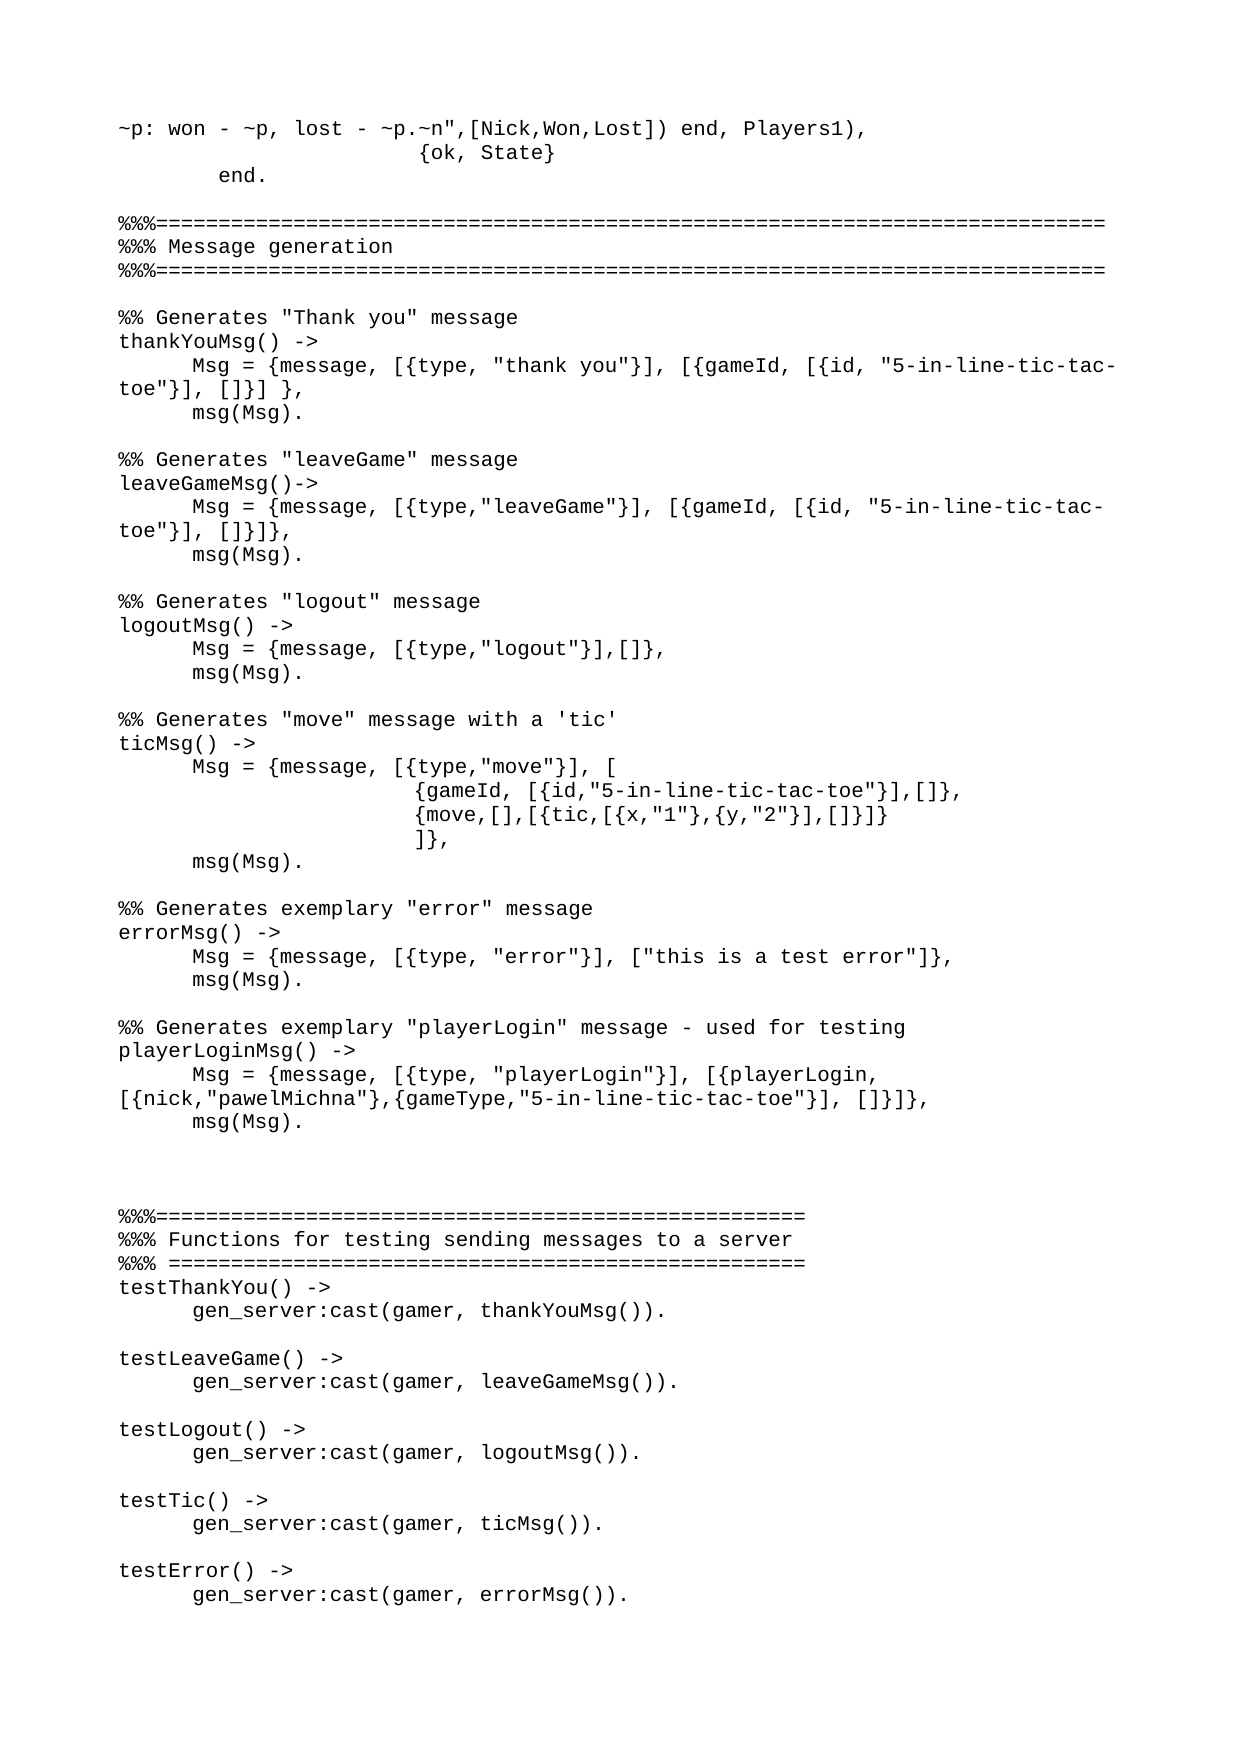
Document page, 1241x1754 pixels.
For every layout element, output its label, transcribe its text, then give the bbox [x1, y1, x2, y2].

text gen_server:cast(gamer, leaveGameMsg()). [118, 1371, 1122, 1395]
text thankYouMsg() -> [118, 331, 1122, 354]
text %%% Functions for testing sending messages to a server [118, 1229, 1122, 1253]
text testError() -> [118, 1561, 1122, 1584]
text msg(Msg). [118, 851, 1122, 875]
text msg(Msg). [118, 969, 1122, 993]
text gen_server:cast(gamer, thankYouMsg()). [118, 1300, 1122, 1324]
text ]}, [118, 827, 1122, 851]
text leaveGameMsg()-> [118, 473, 1122, 496]
text Msg = {message, [{type, "thank you"}], [{gameId, [{id, "5-in-line-tic-tac-toe"}], []}] }, [118, 354, 1122, 402]
text msg(Msg). [118, 544, 1122, 567]
text {move,[],[{tic,[{x,"1"},{y,"2"}],[]}]} [118, 804, 1122, 827]
text ticMsg() -> [118, 733, 1122, 757]
text %%%==================================================== [118, 1206, 1122, 1229]
text %% Generates exemplary "playerLogin" message - used for testing [118, 1017, 1122, 1040]
text testLogout() -> [118, 1419, 1122, 1442]
text Msg = {message, [{type, "error"}], ["this is a test error"]}, [118, 946, 1122, 969]
text msg(Msg). [118, 662, 1122, 686]
text logoutMsg() -> [118, 615, 1122, 638]
text Msg = {message, [{type,"logout"}],[]}, [118, 638, 1122, 662]
text msg(Msg). [118, 1111, 1122, 1135]
text %% Generates "leaveGame" message [118, 449, 1122, 473]
text end. [118, 165, 1122, 189]
text gen_server:cast(gamer, ticMsg()). [118, 1513, 1122, 1537]
text %% Generates "Thank you" message [118, 307, 1122, 331]
text Msg = {message, [{type, "playerLogin"}], [{playerLogin, [{nick,"pawelMichna"},{gameType,"5-in-line-tic-tac-toe"}], []}]}, [118, 1064, 1122, 1111]
text %% Generates "move" message with a 'tic' [118, 709, 1122, 733]
text playerLoginMsg() -> [118, 1040, 1122, 1064]
text Msg = {message, [{type,"move"}], [ [118, 757, 1122, 780]
text errorMsg() -> [118, 922, 1122, 946]
text Msg = {message, [{type,"leaveGame"}], [{gameId, [{id, "5-in-line-tic-tac-toe"}], []}]}, [118, 496, 1122, 544]
text testLeaveGame() -> [118, 1348, 1122, 1371]
text gen_server:cast(gamer, errorMsg()). [118, 1584, 1122, 1608]
text msg(Msg). [118, 402, 1122, 426]
text %%% Message generation [118, 236, 1122, 260]
text %% Generates "logout" message [118, 591, 1122, 615]
text %%%============================================================================ [118, 213, 1122, 236]
text {ok, State} [118, 142, 1122, 165]
text ~p: won - ~p, lost - ~p.~n",[Nick,Won,Lost]) end, Players1), [118, 118, 1122, 142]
text testTic() -> [118, 1489, 1122, 1513]
text testThankYou() -> [118, 1277, 1122, 1300]
text %% Generates exemplary "error" message [118, 898, 1122, 922]
text {gameId, [{id,"5-in-line-tic-tac-toe"}],[]}, [118, 780, 1122, 804]
text %%%============================================================================ [118, 260, 1122, 284]
text %%% =================================================== [118, 1253, 1122, 1277]
text gen_server:cast(gamer, logoutMsg()). [118, 1442, 1122, 1466]
